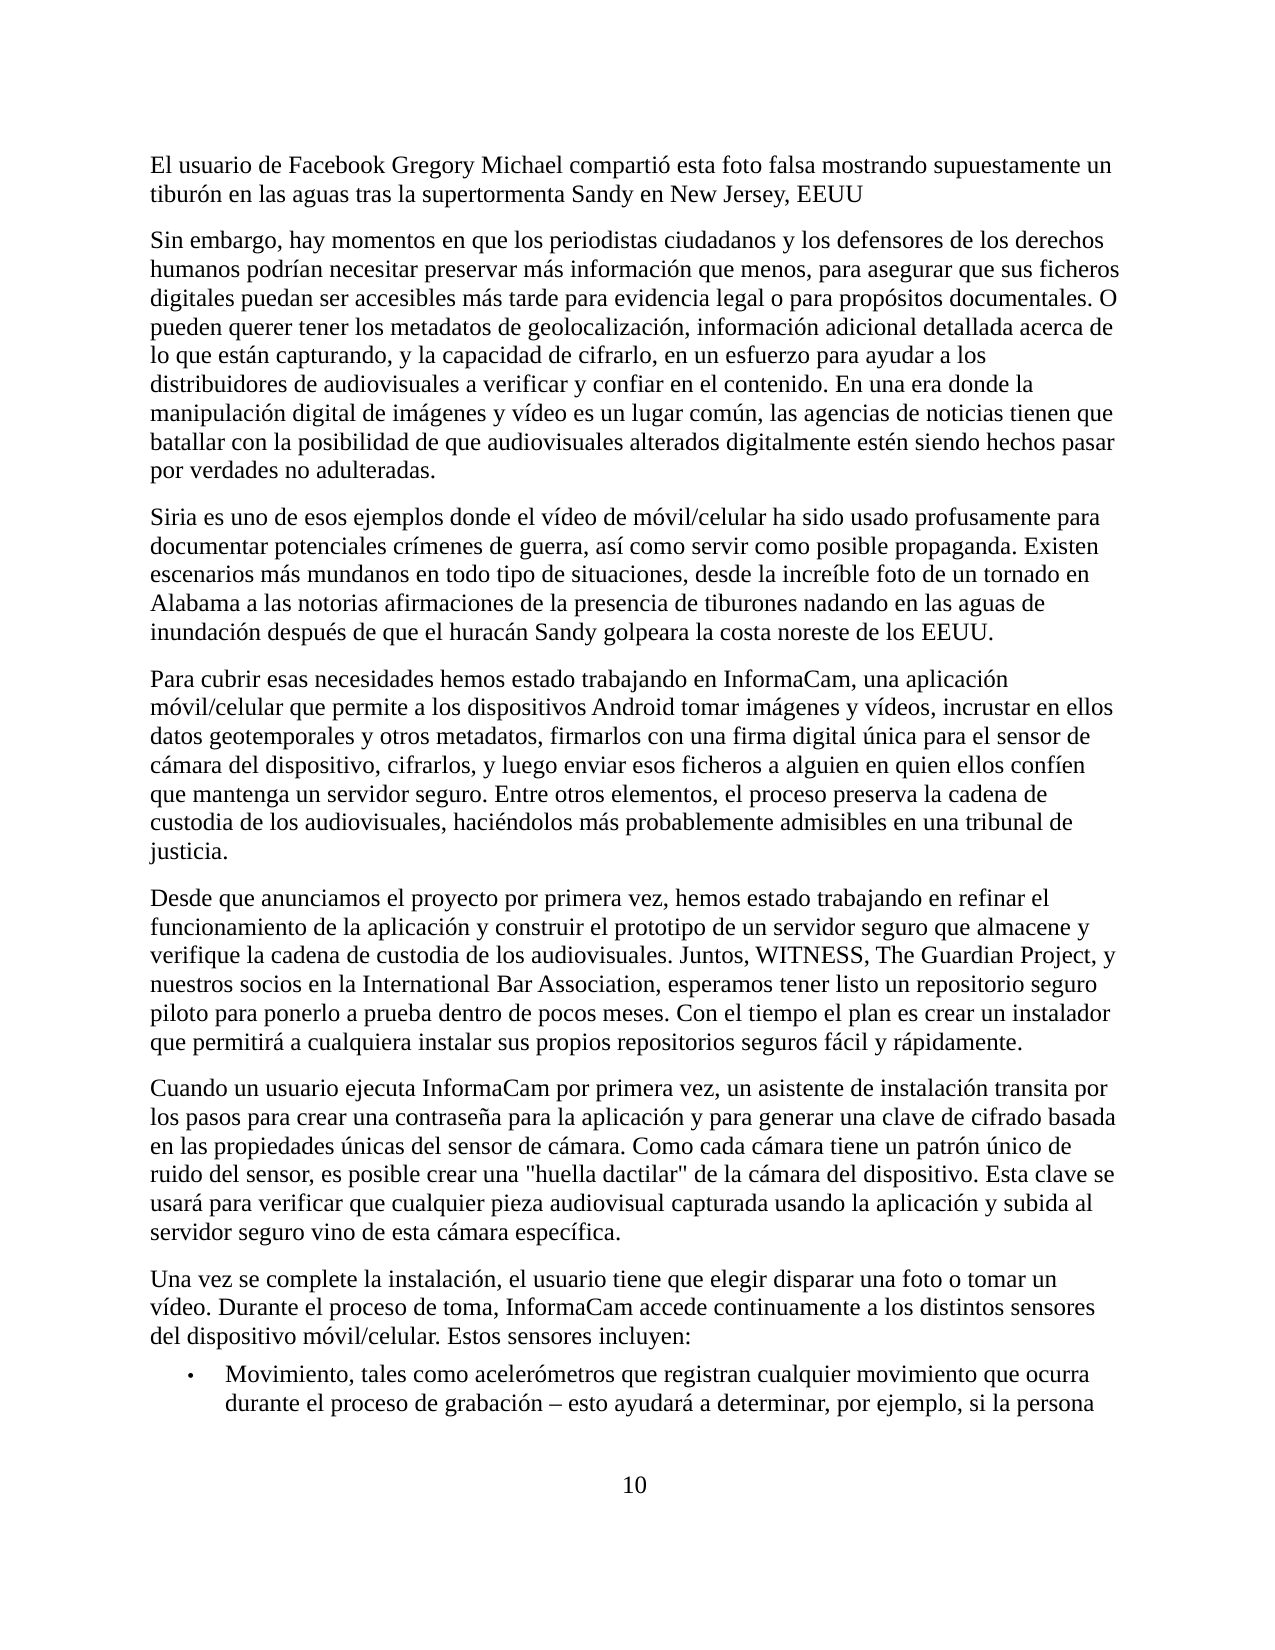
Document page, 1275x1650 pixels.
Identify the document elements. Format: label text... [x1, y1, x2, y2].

text Cuando un usuario ejecuta InformaCam por primera vez, un asistente de instalación transita por los pasos para crear una contraseña para la aplicación y para generar una clave de cifrado basada en las propiedades únicas del sensor de cámara. Como cada cámara tiene un patrón único de ruido del sensor, es posible crear una "huella dactilar" de la cámara del dispositivo. Esta clave se usará para verificar que cualquier pieza audiovisual capturada usando la aplicación y subida al servidor seguro vino de esta cámara específica. [150, 1073, 1125, 1246]
text Siria es uno de esos ejemplos donde el vídeo de móvil/celular ha sido usado profusamente para documentar potenciales crímenes de guerra, así como servir como posible propaganda. Existen escenarios más mundanos en todo tipo de situaciones, desde la increíble foto de un tornado en Alabama a las notorias afirmaciones de la presencia de tiburones nadando en las aguas de inundación después de que el huracán Sandy golpeara la costa noreste de los EEUU. [150, 502, 1125, 646]
text Desde que anunciamos el proyecto por primera vez, hemos estado trabajando en refinar el funcionamiento de la aplicación y construir el prototipo de un servidor seguro que almacene y verifique la cadena de custodia de los audiovisuales. Juntos, WITNESS, The Guardian Project, y nuestros socios en la International Bar Association, esperamos tener listo un repositorio seguro piloto para ponerlo a prueba dentro de pocos meses. Con el tiempo el plan es crear un instalador que permitirá a cualquiera instalar sus propios repositorios seguros fácil y rápidamente. [150, 883, 1125, 1055]
text Una vez se complete la instalación, el usuario tiene que elegir disparar una foto o tomar un vídeo. Durante el proceso de toma, InformaCam accede continuamente a los distintos sensores del dispositivo móvil/celular. Estos sensores incluyen: [150, 1264, 1125, 1350]
text Para cubrir esas necesidades hemos estado trabajando en InformaCam, una aplicación móvil/celular que permite a los dispositivos Android tomar imágenes y vídeos, incrustar en ellos datos geotemporales y otros metadatos, firmarlos con una firma digital única para el sensor de cámara del dispositivo, cifrarlos, y luego enviar esos ficheros a alguien en quien ellos confíen que mantenga un servidor seguro. Entre otros elementos, el proceso preserva la cadena de custodia de los audiovisuales, haciéndolos más probablemente admisibles en una tribunal de justicia. [150, 664, 1125, 865]
list Movimiento, tales como acelerómetros que registran cualquier movimiento que ocurra durante el proceso de grabación – esto ayudará a determinar, por ejemplo, si la persona [187, 1359, 1125, 1416]
text El usuario de Facebook Gregory Michael compartió esta foto falsa mostrando supuestamente un tiburón en las aguas tras la supertormenta Sandy en New Jersey, EEUU [150, 150, 1125, 207]
text Sin embargo, hay momentos en que los periodistas ciudadanos y los defensores de los derechos humanos podrían necesitar preservar más información que menos, para asegurar que sus ficheros digitales puedan ser accesibles más tarde para evidencia legal o para propósitos documentales. O pueden querer tener los metadatos de geolocalización, información adicional detallada acerca de lo que están capturando, y la capacidad de cifrarlo, en un esfuerzo para ayudar a los distribuidores de audiovisuales a verificar y confiar en el contenido. En una era donde la manipulación digital de imágenes y vídeo es un lugar común, las agencias de noticias tienen que batallar con la posibilidad de que audiovisuales alterados digitalmente estén siendo hechos pasar por verdades no adulteradas. [150, 225, 1125, 484]
